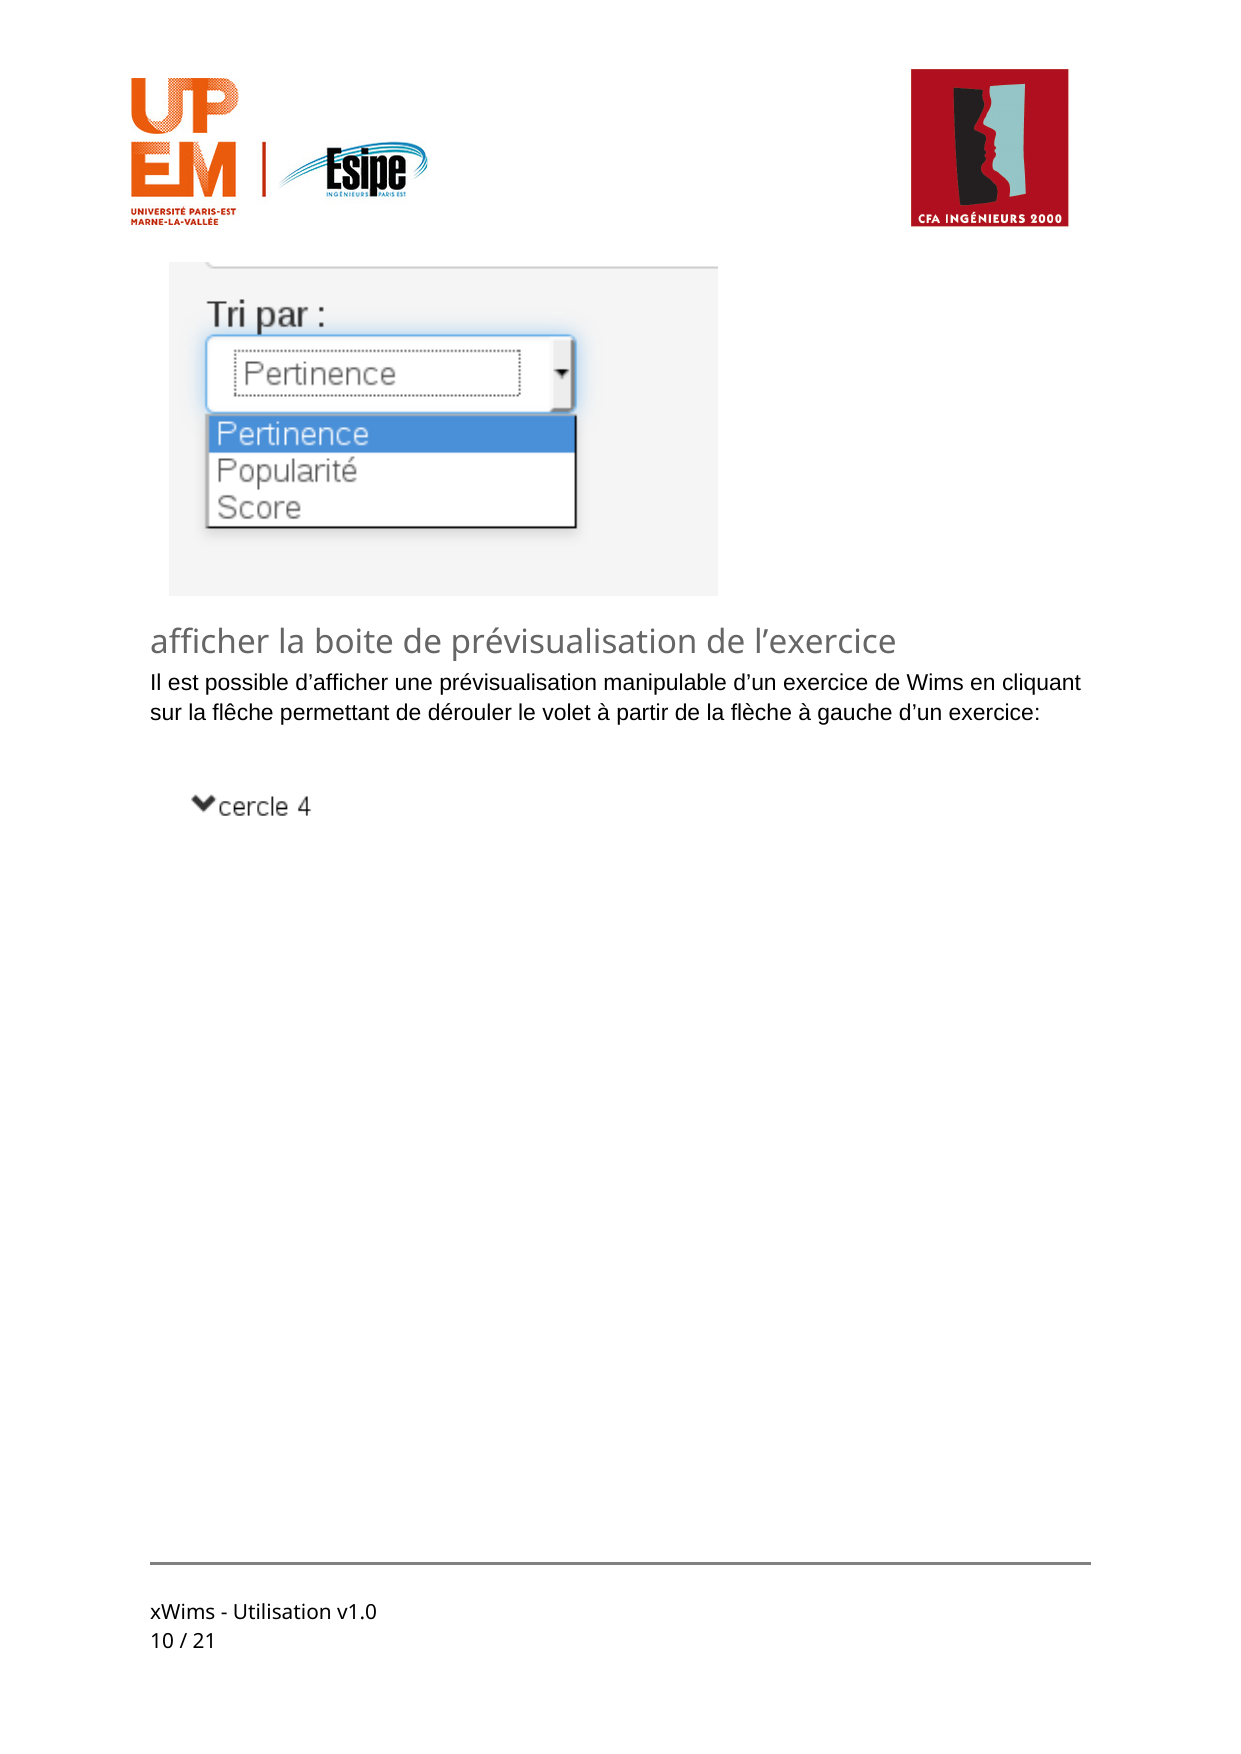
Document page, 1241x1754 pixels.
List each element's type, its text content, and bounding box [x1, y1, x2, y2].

picture [131, 78, 428, 225]
text Il est possible d’afficher une prévisualisation manipulable d’un exercice de Wims en cliquant sur la flêche permettant de dérouler le volet à partir de la flèche à gauche d’un exercice: [150, 670, 1091, 725]
subtitle afficher la boite de prévisualisation de l’exercice [150, 618, 1091, 663]
picture [907, 66, 1072, 230]
picture [168, 777, 341, 840]
picture [181, 262, 433, 596]
